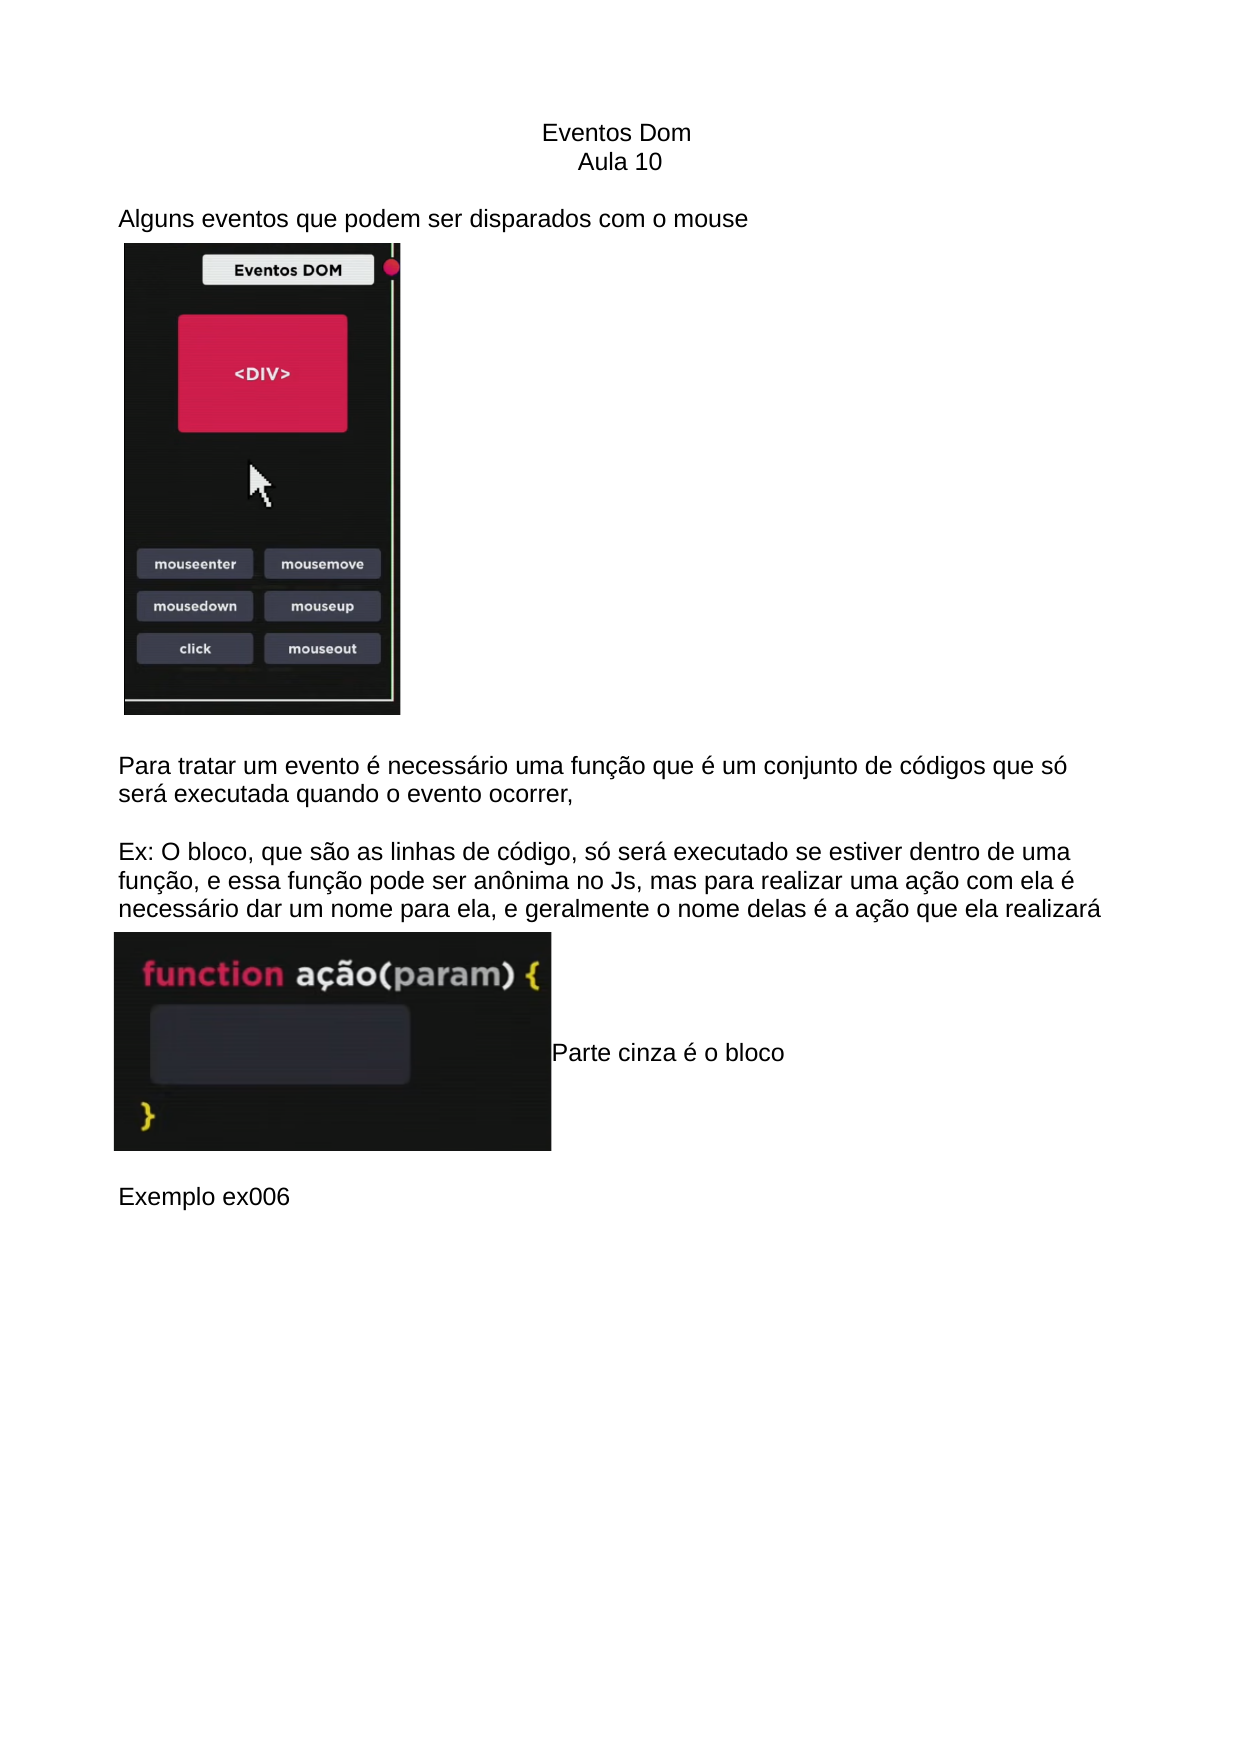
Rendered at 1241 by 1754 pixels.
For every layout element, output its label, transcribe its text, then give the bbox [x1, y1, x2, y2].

text Aula 10 [118, 147, 1122, 176]
picture [113, 932, 552, 1151]
text Ex: O bloco, que são as linhas de código, só será executado se estiver dentro de uma função, e essa função pode ser anônima no Js, mas para realizar uma ação com ela é necessário dar um nome para ela, e geralmente o nome delas é a ação que ela realizará [118, 837, 1122, 923]
text Para tratar um evento é necessário uma função que é um conjunto de códigos que só será executada quando o evento ocorrer, [118, 751, 1122, 808]
text Parte cinza é o bloco [552, 1038, 1122, 1067]
text Eventos Dom [118, 118, 1122, 147]
text Exemplo ex006 [118, 1182, 1122, 1211]
picture [124, 243, 401, 715]
text Alguns eventos que podem ser disparados com o mouse [118, 204, 1122, 233]
